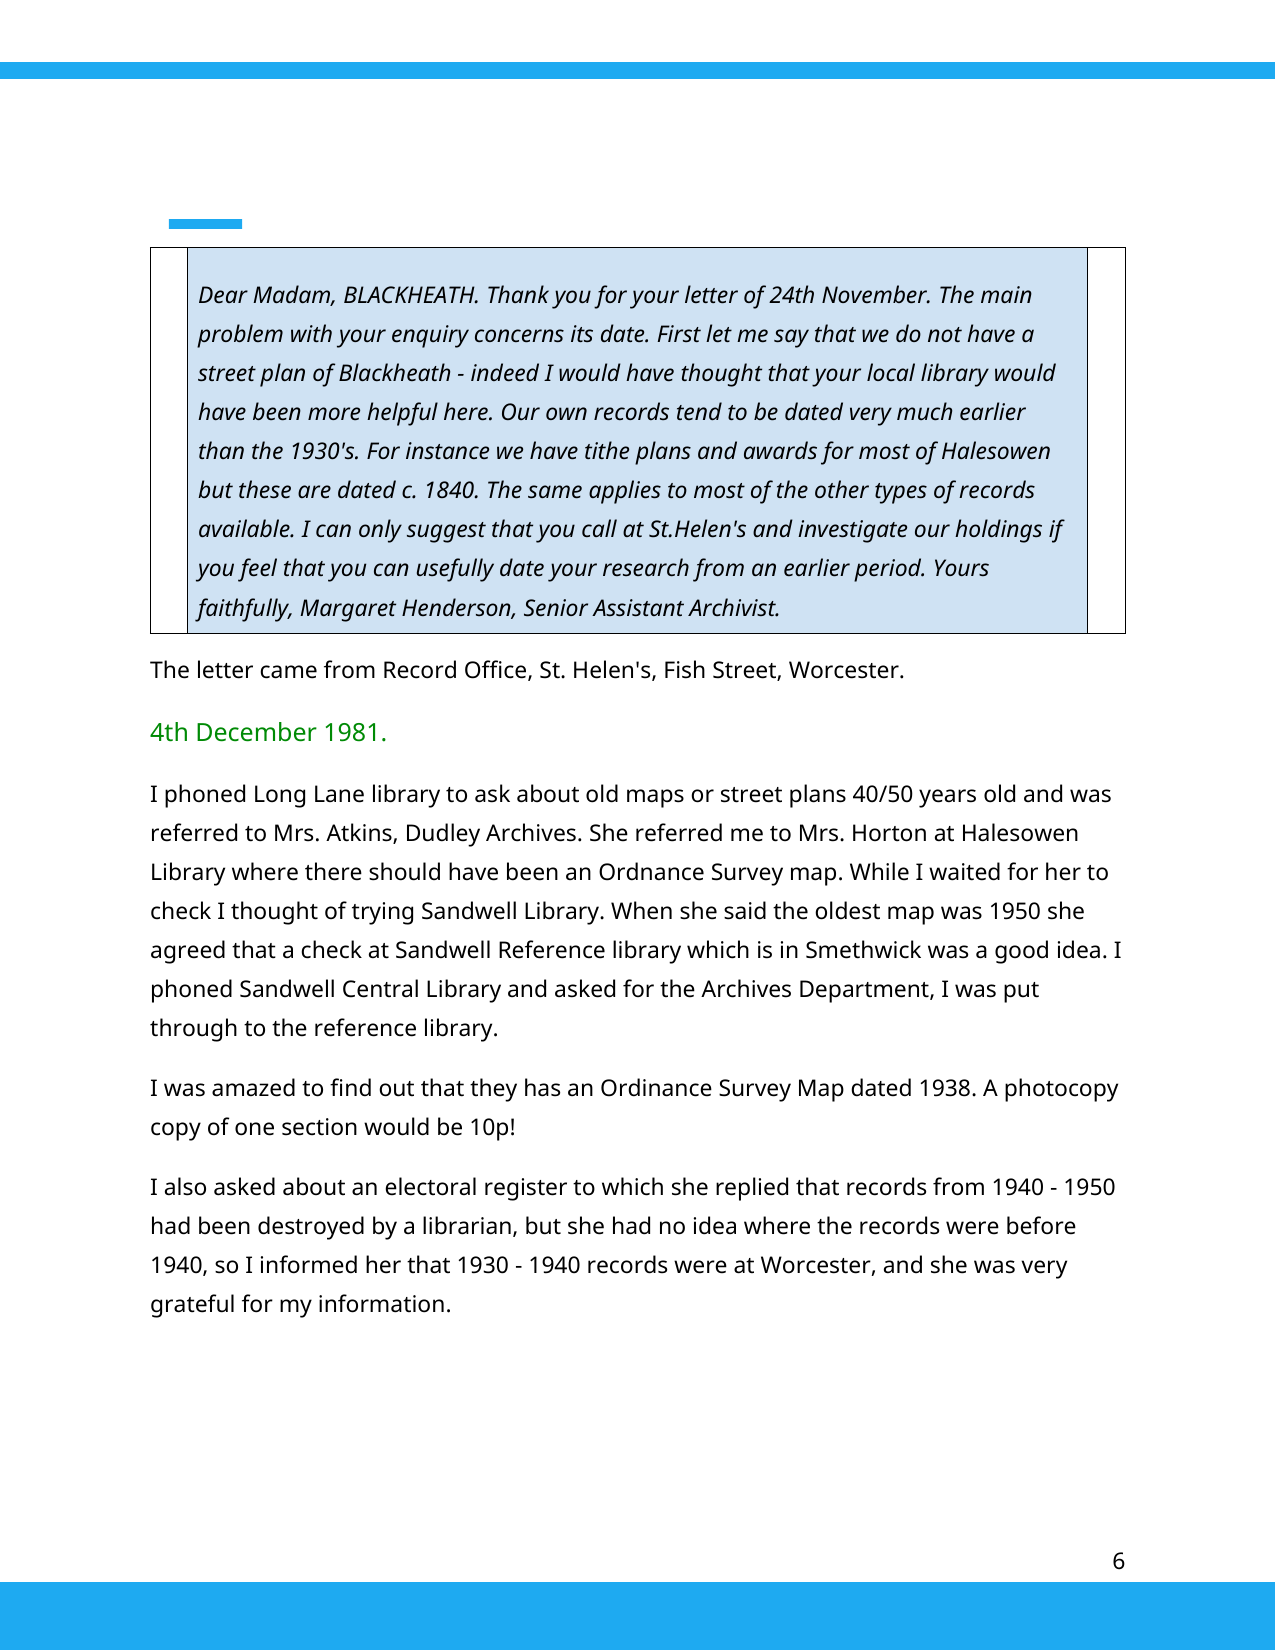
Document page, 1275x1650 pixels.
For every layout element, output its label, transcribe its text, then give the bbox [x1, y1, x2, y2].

picture [168, 219, 243, 229]
picture [0, 1582, 1275, 1650]
text I also asked about an electoral register to which she replied that records from 1940 - 1950 had been destroyed by a librarian, but she had no idea where the records were before 1940, so I informed her that 1930 - 1940 records were at Worcester, and she was very grateful for my information. [150, 1171, 1125, 1319]
picture [0, 62, 1275, 79]
table_header [151, 248, 187, 633]
subtitle 4th December 1981. [150, 714, 1125, 748]
table_header Dear Madam, BLACKHEATH. Thank you for your letter of 24th November. The main problem with your enquiry concerns its date. First let me say that we do not have a street plan of Blackheath - indeed I would have thought that your local library would have been more helpful here. Our own records tend to be dated very much earlier than the 1930's. For instance we have tithe plans and awards for most of Halesowen but these are dated c. 1840. The same applies to most of the other types of records available. I can only suggest that you call at St.Helen's and investigate our holdings if you feel that you can usefully date your research from an earlier period. Yours faithfully, Margaret Henderson, Senior Assistant Archivist. [188, 248, 1087, 633]
text I phoned Long Lane library to ask about old maps or street plans 40/50 years old and was referred to Mrs. Atkins, Dudley Archives. She referred me to Mrs. Horton at Halesowen Library where there should have been an Ordnance Survey map. While I waited for her to check I thought of trying Sandwell Library. When she said the oldest map was 1950 she agreed that a check at Sandwell Reference library which is in Smethwick was a good idea. I phoned Sandwell Central Library and asked for the Archives Department, I was put through to the reference library. [150, 778, 1125, 1043]
table_header [1088, 248, 1125, 633]
text I was amazed to find out that they has an Ordinance Survey Map dated 1938. A photocopy copy of one section would be 10p! [150, 1072, 1125, 1142]
text The letter came from Record Office, St. Helen's, Fish Street, Worcester. [150, 654, 1125, 686]
